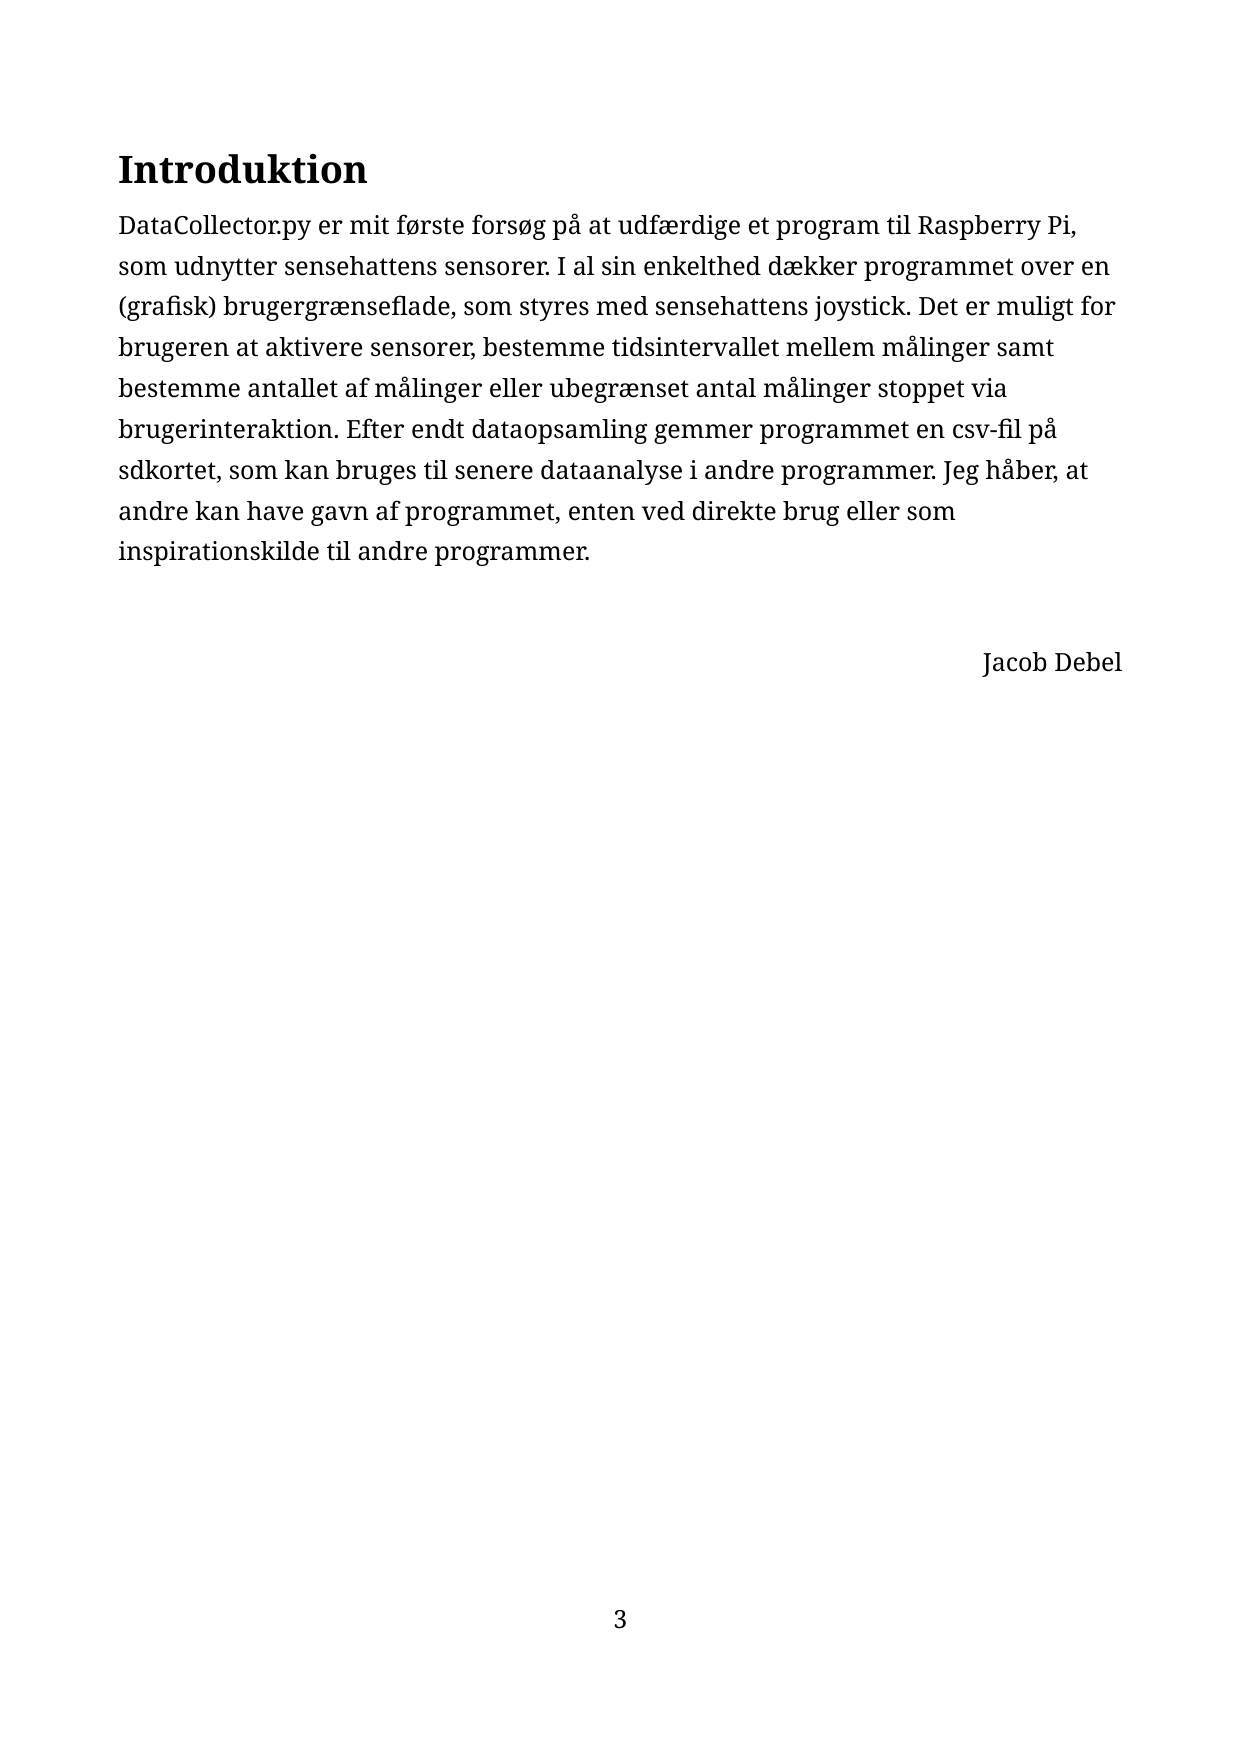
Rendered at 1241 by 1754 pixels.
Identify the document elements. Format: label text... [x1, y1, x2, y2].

text DataCollector.py er mit første forsøg på at udfærdige et program til Raspberry Pi, som udnytter sensehattens sensorer. I al sin enkelthed dækker programmet over en (grafisk) brugergrænseflade, som styres med sensehattens joystick. Det er muligt for brugeren at aktivere sensorer, bestemme tidsintervallet mellem målinger samt bestemme antallet af målinger eller ubegrænset antal målinger stoppet via brugerinteraktion. Efter endt dataopsamling gemmer programmet en csv-fil på sdkortet, som kan bruges til senere dataanalyse i andre programmer. Jeg håber, at andre kan have gavn af programmet, enten ved direkte brug eller som inspirationskilde til andre programmer. [118, 207, 1122, 568]
text Jacob Debel [118, 645, 1122, 679]
subtitle Introduktion [118, 143, 1122, 195]
